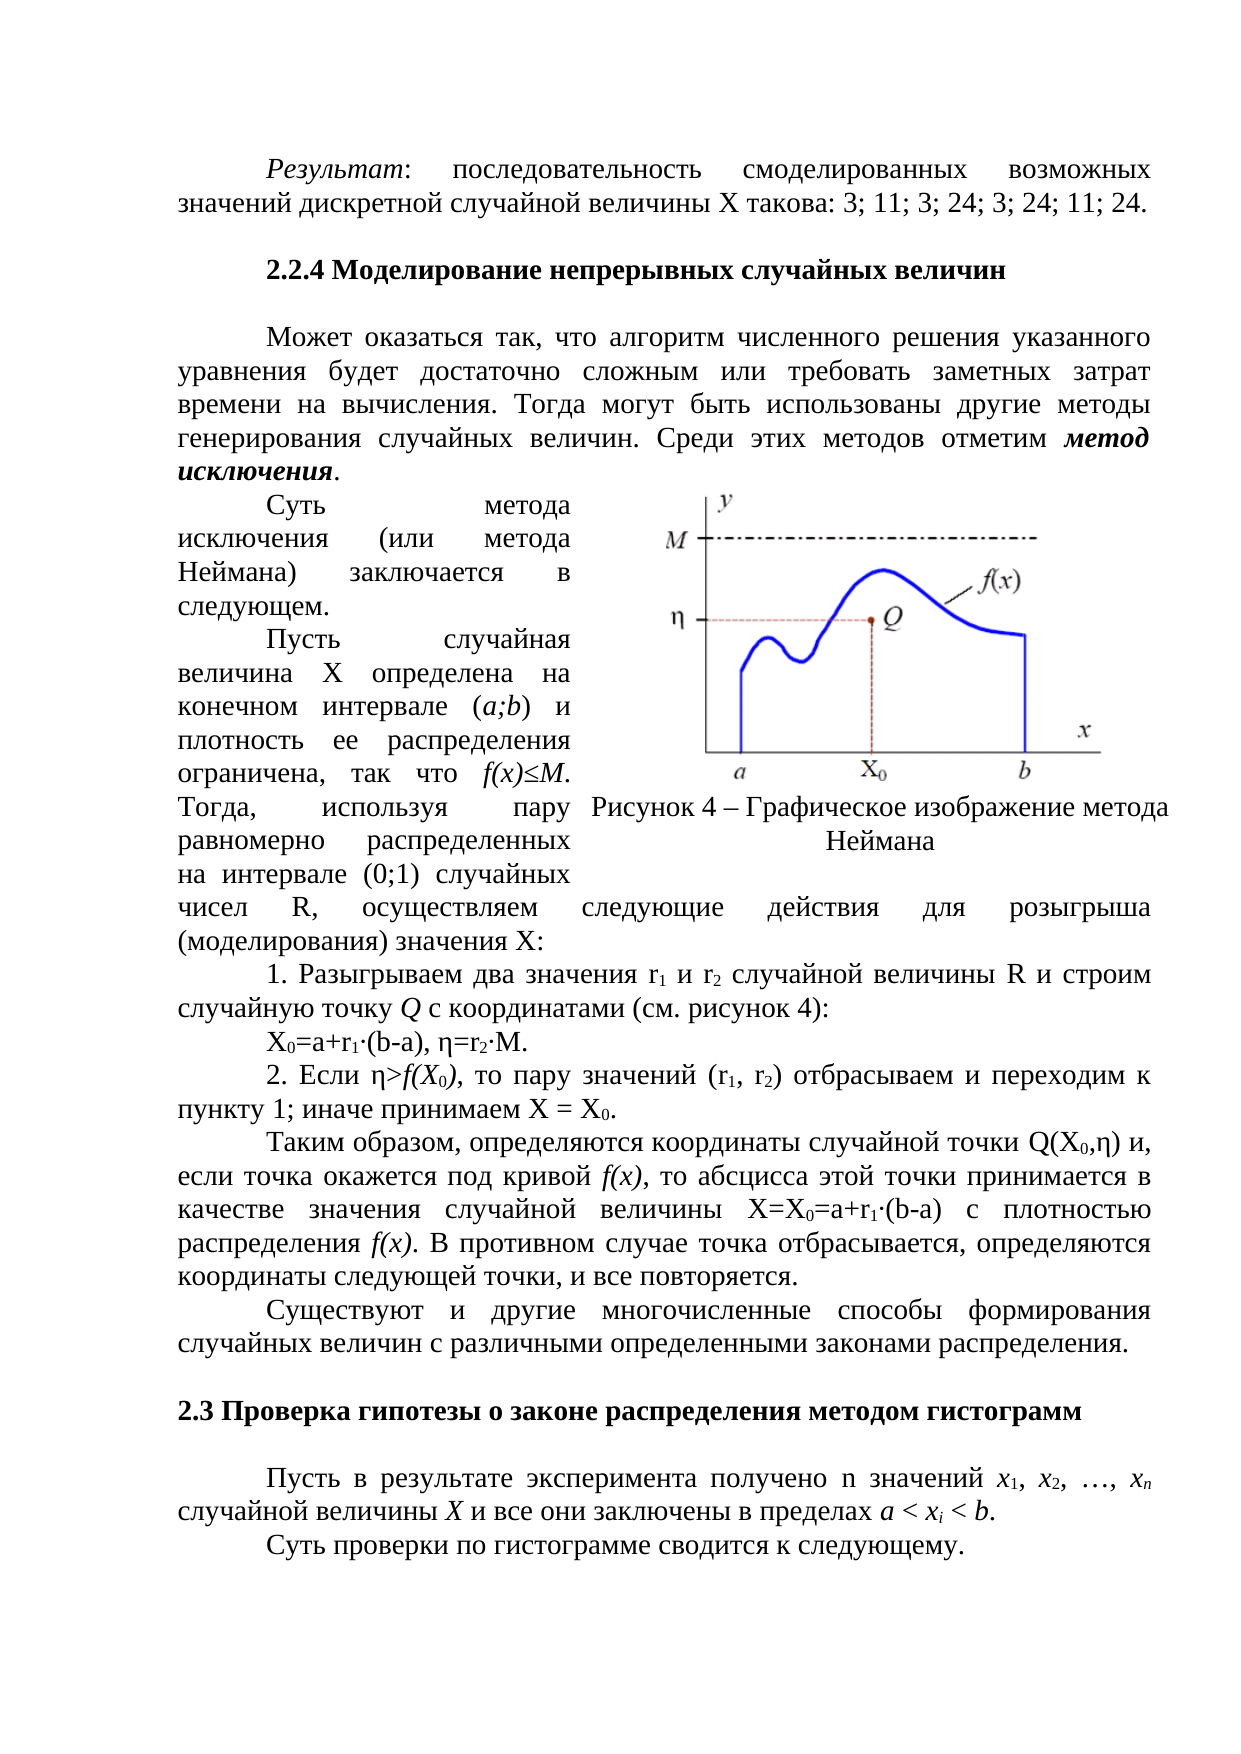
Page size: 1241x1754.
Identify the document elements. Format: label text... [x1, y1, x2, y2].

text X0=a+r1∙(b-a), η=r2∙M. [177, 1024, 1152, 1057]
text Пусть в результате эксперимента получено n значений x1, x2, …, xn случайной величины X и все они заключены в пределах a < xi < b. [177, 1460, 1152, 1527]
text 2. Если η>f(X0), то пару значений (r1, r2) отбрасываем и переходим к пункту 1; иначе принимаем X = X0. [177, 1057, 1152, 1124]
text Суть проверки по гистограмме сводится к следующему. [177, 1527, 1152, 1560]
text Суть метода исключения (или метода Неймана) заключается в следующем. [177, 487, 1152, 621]
text 2.2.4 Моделирование непрерывных случайных величин [177, 252, 1152, 286]
picture [664, 489, 1102, 781]
text Пусть случайная величина X определена на конечном интервале (a;b) и плотность ее распределения ограничена, так что f(x)≤M. Тогда, используя пару равномерно распределенных на интервале (0;1) случайных чисел R, осуществляем следующие действия для розыгрыша (моделирования) значения X: [177, 621, 1152, 957]
subtitle 2.3 Проверка гипотезы о законе распределения методом гистограмм [177, 1393, 1152, 1426]
text Результат: последовательность смоделированных возможных значений дискретной случайной величины X такова: 3; 11; 3; 24; 3; 24; 11; 24. [177, 152, 1152, 219]
text Таким образом, определяются координаты случайной точки Q(X0,η) и, если точка окажется под кривой f(x), то абсцисса этой точки принимается в качестве значения случайной величины X=X0=a+r1∙(b-a) с плотностью распределения f(x). В противном случае точка отбрасывается, определяются координаты следующей точки, и все повторяется. [177, 1124, 1152, 1292]
text 1. Разыгрываем два значения r1 и r2 случайной величины R и строим случайную точку Q с координатами (см. рисунок 4): [177, 957, 1152, 1024]
text Может оказаться так, что алгоритм численного решения указанного уравнения будет достаточно сложным или требовать заметных затрат времени на вычисления. Тогда могут быть использованы другие методы генерирования случайных величин. Среди этих методов отметим метод исключения. [177, 319, 1152, 487]
text Существуют и другие многочисленные способы формирования случайных величин с различными определенными законами распределения. [177, 1292, 1152, 1359]
